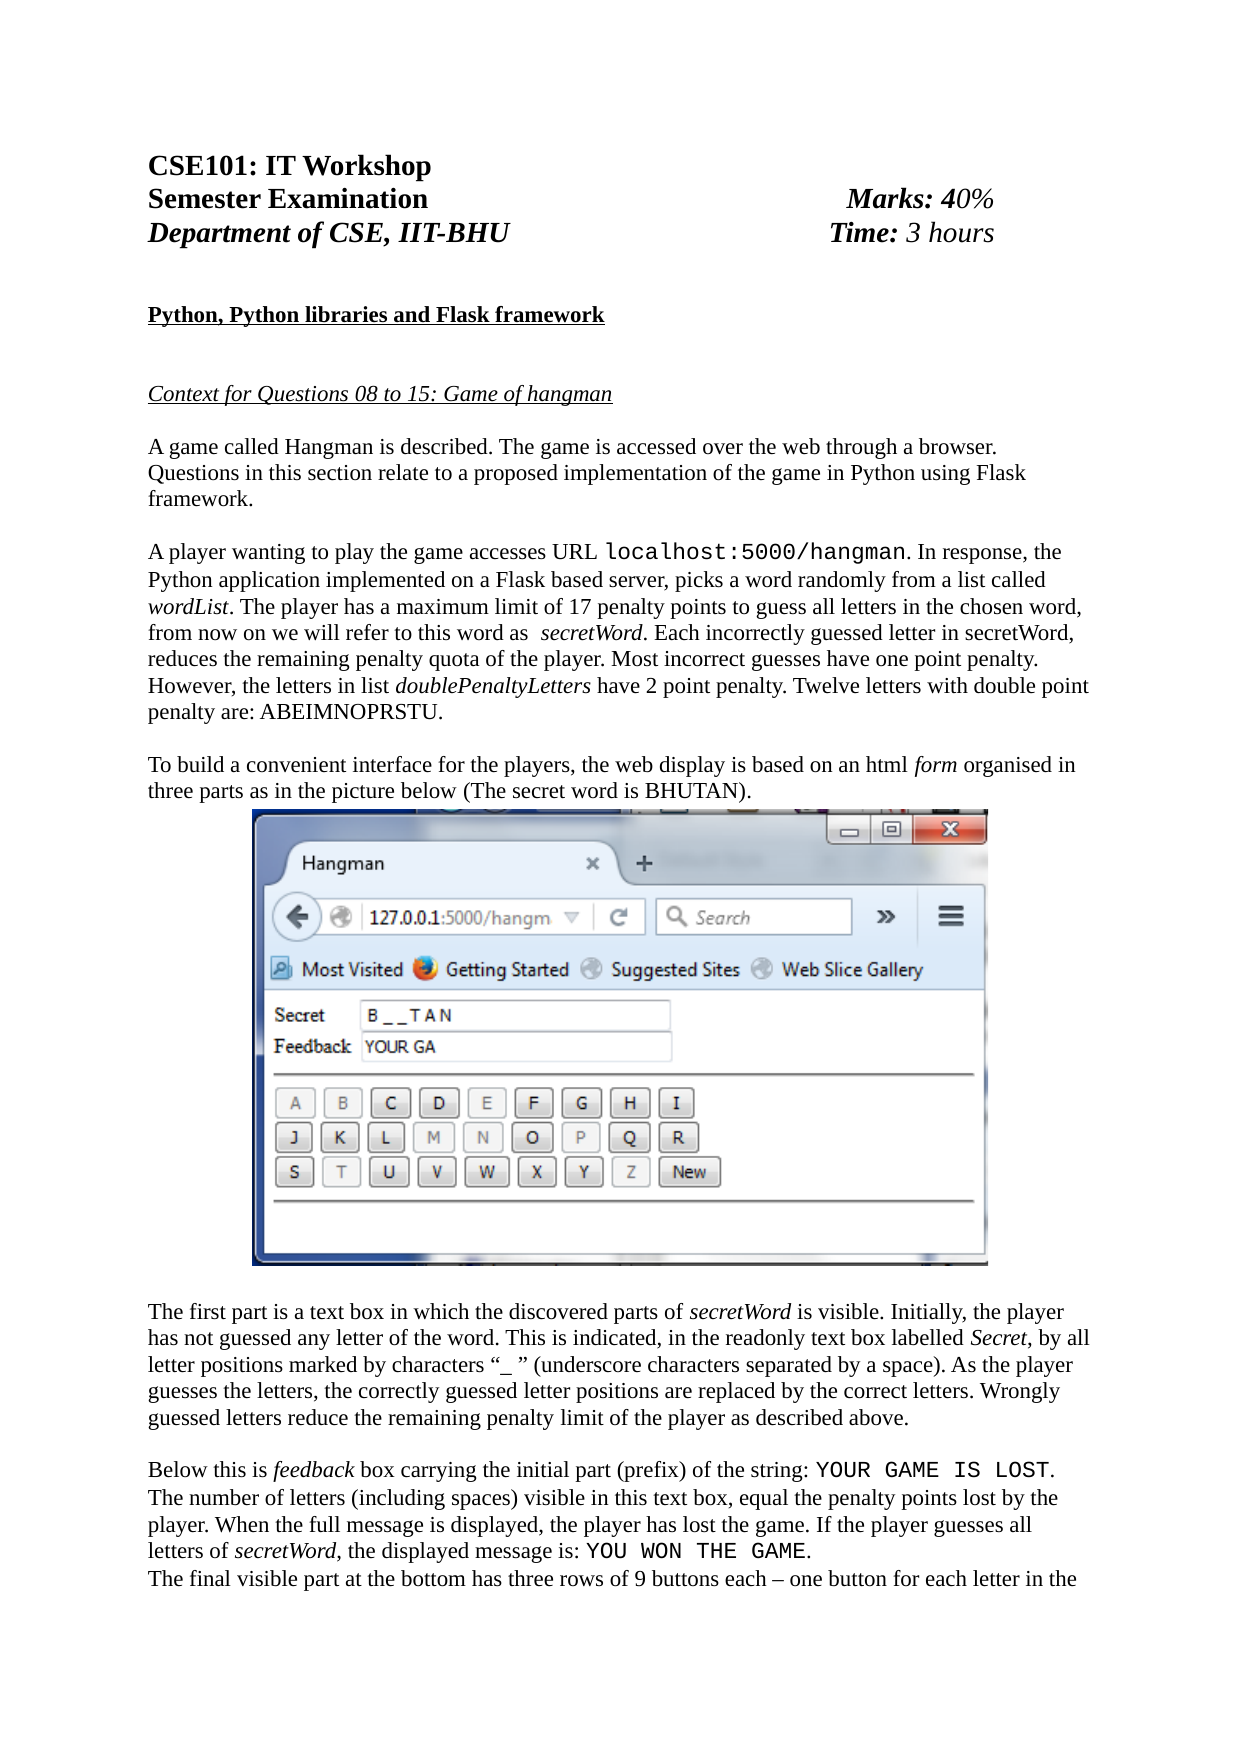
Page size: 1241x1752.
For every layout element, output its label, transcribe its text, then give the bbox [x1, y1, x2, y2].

text CSE101: IT Workshop [148, 148, 1092, 181]
text Department of CSE, IIT-BHU Time: 3 hours [148, 215, 1092, 248]
text Python, Python libraries and Flask framework [148, 301, 1092, 327]
text The first part is a text box in which the discovered parts of secretWord is visible. Initially, the player has not guessed any letter of the word. This is indicated, in the readonly text box labelled Secret, by all letter positions marked by characters “_ ” (underscore characters separated by a space). As the player guesses the letters, the correctly guessed letter positions are replaced by the correct letters. Wrongly guessed letters reduce the remaining penalty limit of the player as described above. [148, 1298, 1092, 1430]
text Context for Questions 08 to 15: Game of hangman [148, 380, 1092, 406]
text Below this is feedback box carrying the initial part (prefix) of the string: YOUR GAME IS LOST. The number of letters (including spaces) visible in this text box, equal the penalty points lost by the player. When the full message is displayed, the player has lost the game. If the player guesses all letters of secretWord, the displayed message is: YOU WON THE GAME. [148, 1456, 1092, 1565]
picture [252, 809, 989, 1266]
text The final visible part at the bottom has three rows of 9 buttons each – one button for each letter in the [148, 1565, 1092, 1592]
text To build a convenient interface for the players, the web display is based on an html form organised in three parts as in the picture below (The secret word is BHUTAN). [148, 751, 1092, 804]
text Semester Examination Marks: 40% [148, 181, 1092, 215]
text A game called Hangman is described. The game is accessed over the web through a browser. Questions in this section relate to a proposed implementation of the game in Python using Flask framework. [148, 433, 1092, 512]
text A player wanting to play the game accesses URL localhost:5000/hangman. In response, the Python application implemented on a Flask based server, picks a word randomly from a list called wordList. The player has a maximum limit of 17 penalty points to guess all letters in the chosen word, from now on we will refer to this word as secretWord. Each incorrectly guessed letter in secretWord, reduces the remaining penalty quota of the player. Most incorrect guesses have one point penalty. However, the letters in list doublePenaltyLetters have 2 point penalty. Twelve letters with double point penalty are: ABEIMNOPRSTU. [148, 538, 1092, 724]
